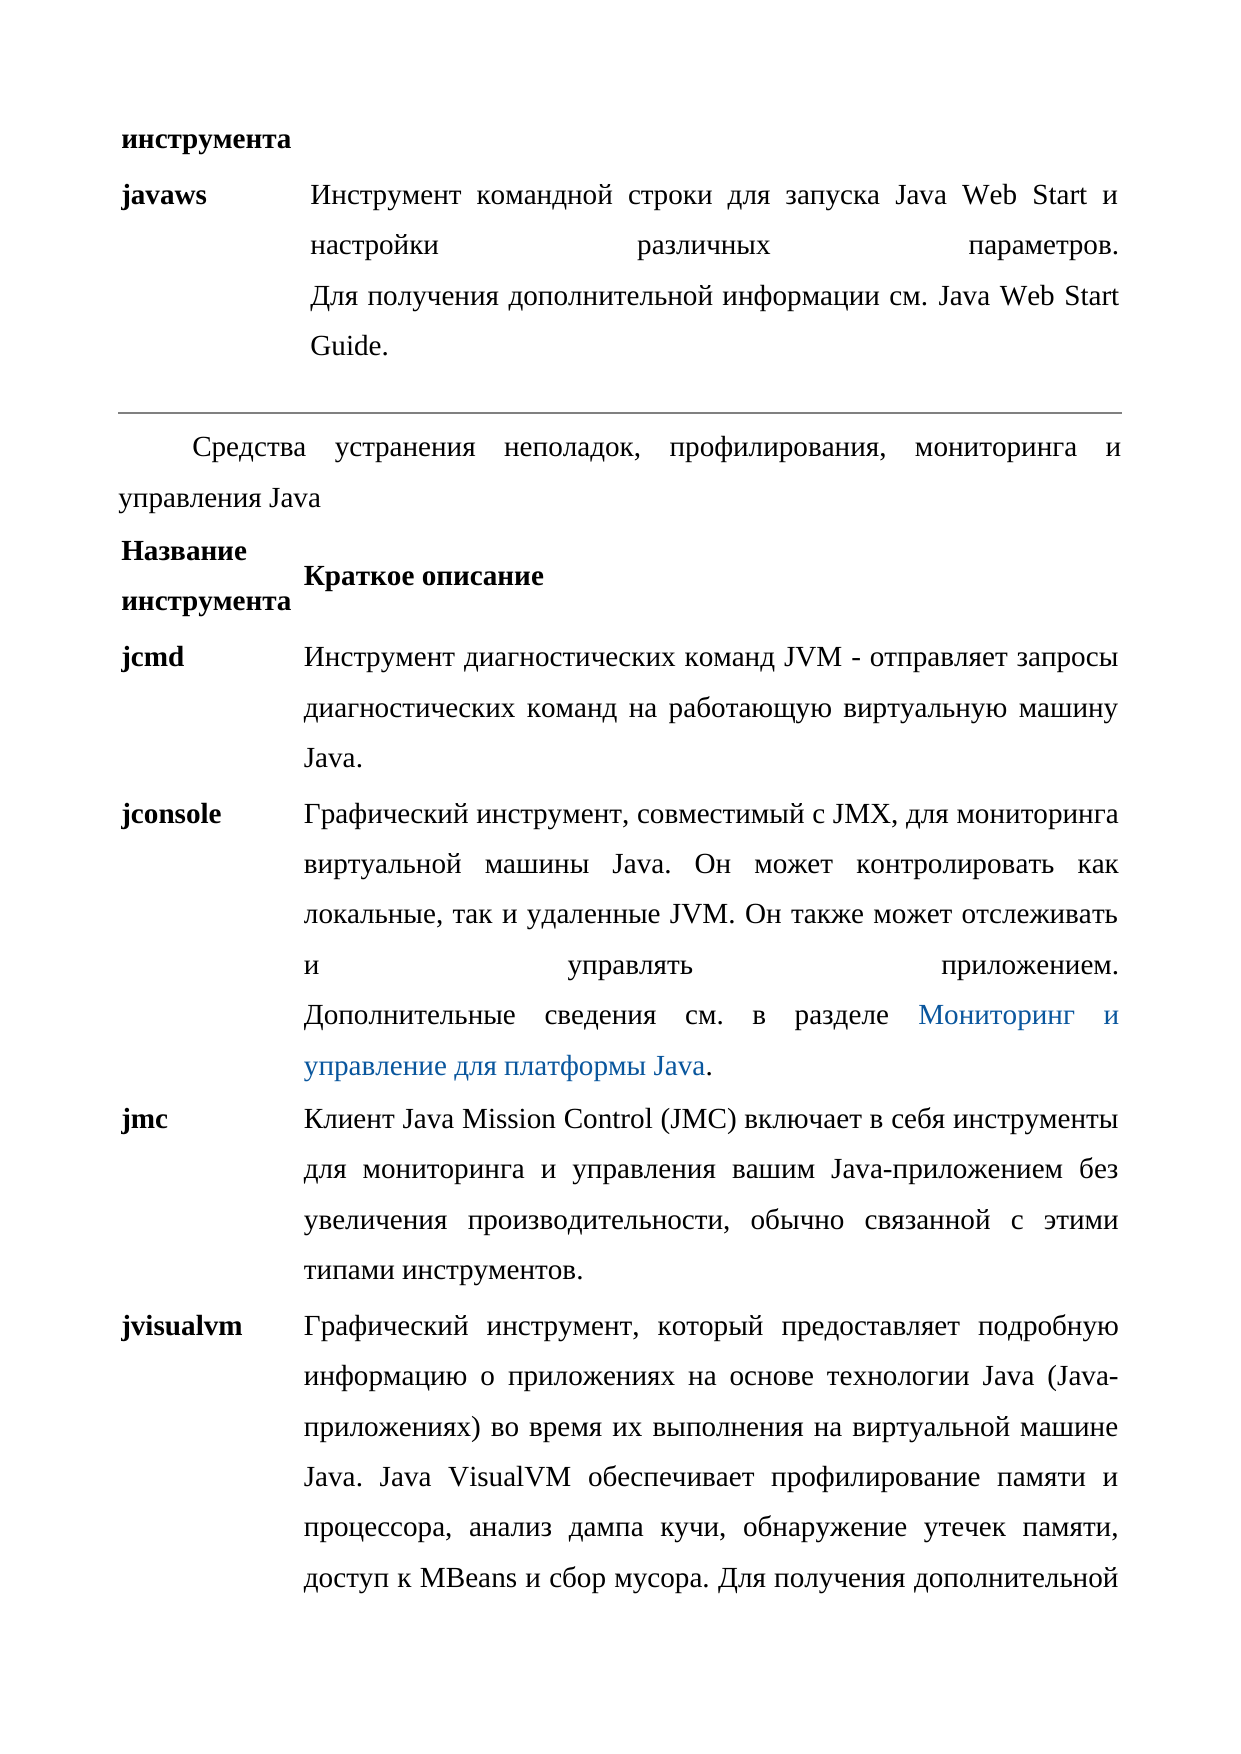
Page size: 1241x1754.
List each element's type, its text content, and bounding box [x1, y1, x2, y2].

table_header [307, 118, 1122, 174]
table_cell jconsole [118, 793, 301, 1098]
table_cell Графический инструмент, который предоставляет подробную информацию о приложениях на основе технологии Java (Java-приложениях) во время их выполнения на виртуальной машине Java. Java VisualVM обеспечивает профилирование памяти и процессора, анализ дампа кучи, обнаружение утечек памяти, доступ к MBeans и сбор мусора. Для получения дополнительной [301, 1305, 1122, 1596]
table_cell jvisualvm [118, 1305, 301, 1596]
table_cell jmc [118, 1098, 301, 1305]
subtitle Средства устранения неполадок, профилирования, мониторинга и управления Java [118, 429, 1122, 513]
table_cell Клиент Java Mission Control (JMC) включает в себя инструменты для мониторинга и управления вашим Java-приложением без увеличения производительности, обычно связанной с этими типами инструментов. [301, 1098, 1122, 1305]
table_cell Инструмент командной строки для запуска Java Web Start и настройки различных параметров. Для получения дополнительной информации см. Java Web Start Guide. [307, 174, 1122, 379]
table_cell javaws [118, 174, 307, 379]
table_header инструмента [118, 118, 307, 174]
table_header Название инструмента [118, 530, 301, 636]
table_cell Инструмент диагностических команд JVM - отправляет запросы диагностических команд на работающую виртуальную машину Java. [301, 636, 1122, 793]
table_cell Графический инструмент, совместимый с JMX, для мониторинга виртуальной машины Java. Он может контролировать как локальные, так и удаленные JVM. Он также может отслеживать и управлять приложением. Дополнительные сведения см. в разделе Мониторинг и управление для платформы Java. [301, 793, 1122, 1098]
table_header Краткое описание [301, 530, 1122, 636]
table_cell jcmd [118, 636, 301, 793]
